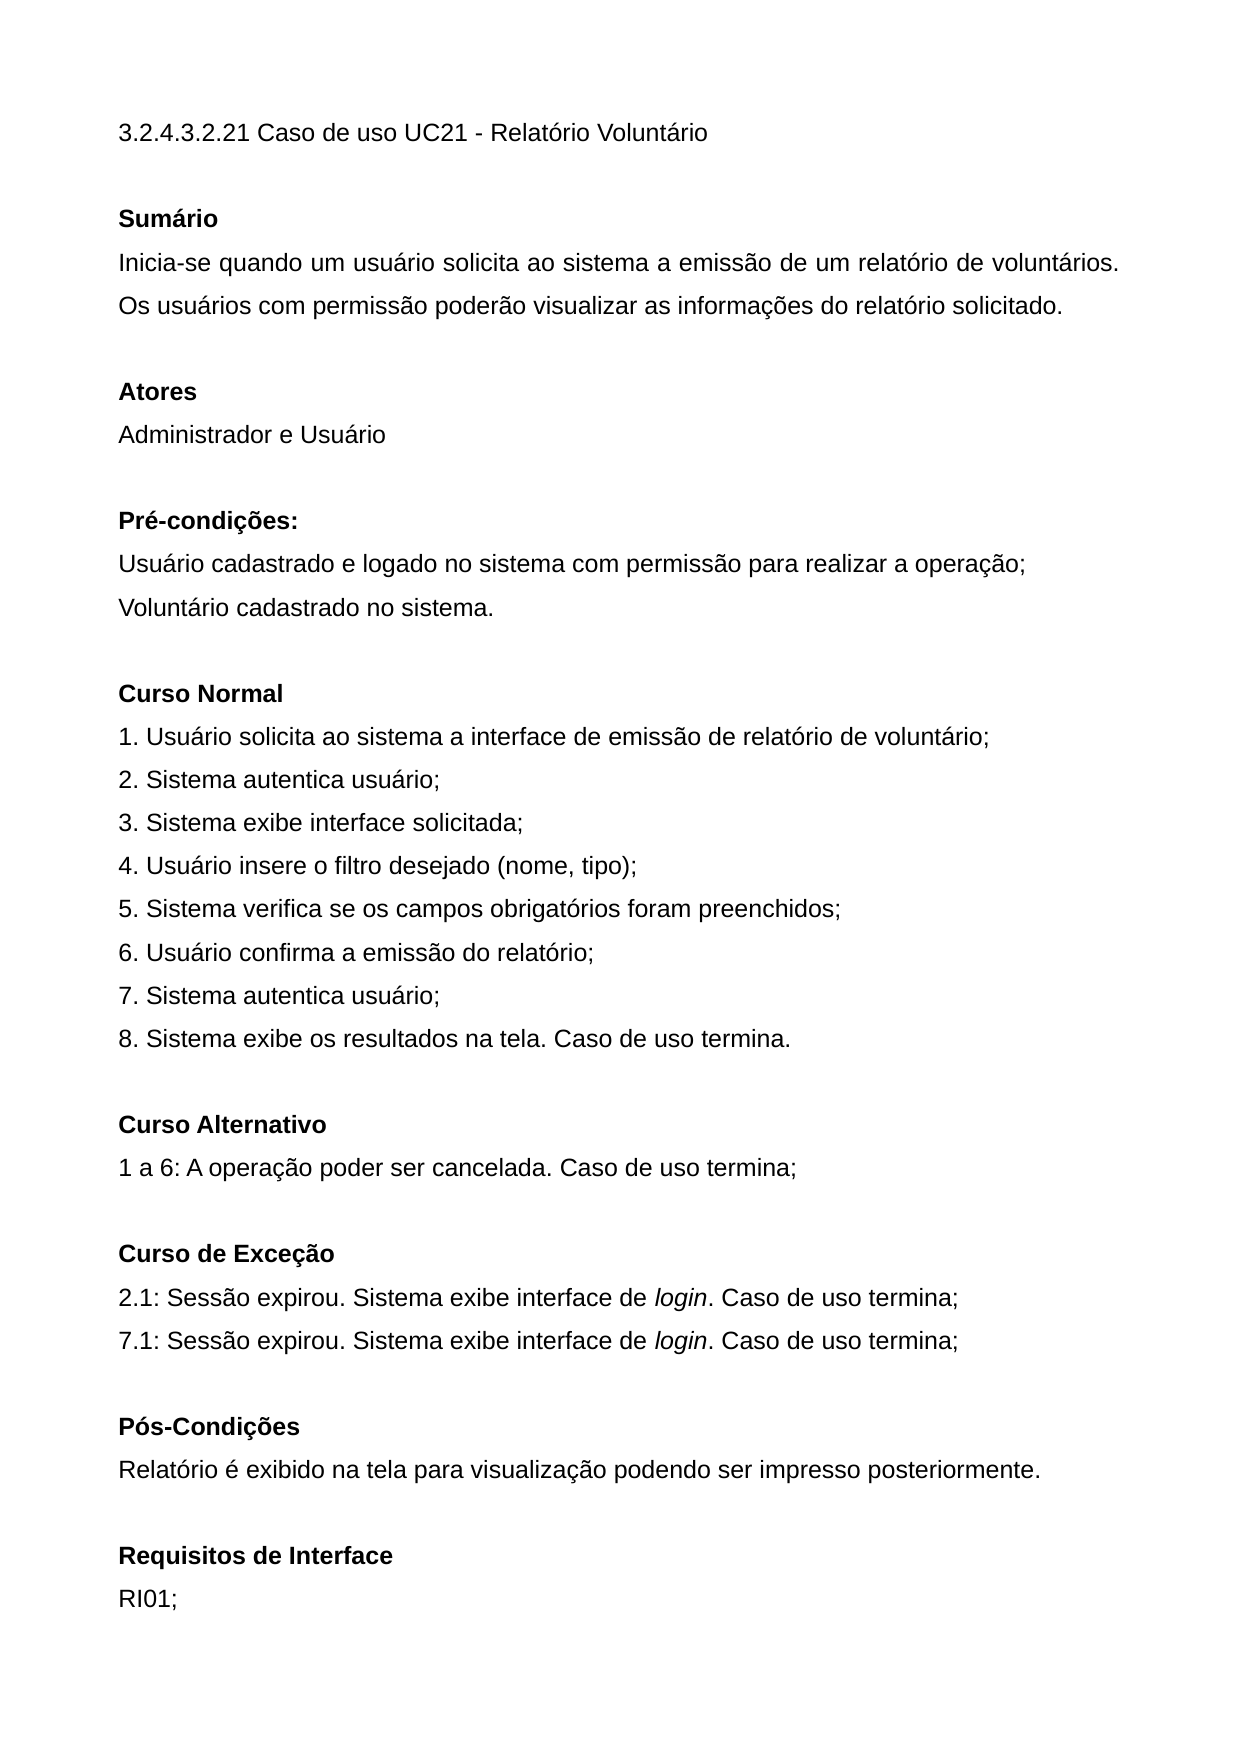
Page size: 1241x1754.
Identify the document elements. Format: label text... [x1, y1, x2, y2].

text Pré-condições: [118, 506, 1122, 535]
text Administrador e Usuário [118, 420, 1122, 449]
text 7.1: Sessão expirou. Sistema exibe interface de login. Caso de uso termina; [118, 1326, 1122, 1354]
text 8. Sistema exibe os resultados na tela. Caso de uso termina. [118, 1024, 1122, 1052]
text 2. Sistema autentica usuário; [118, 765, 1122, 794]
text Relatório é exibido na tela para visualização podendo ser impresso posteriormente. [118, 1455, 1122, 1484]
text RI01; [118, 1584, 1122, 1613]
text 7. Sistema autentica usuário; [118, 981, 1122, 1009]
text 3. Sistema exibe interface solicitada; [118, 808, 1122, 837]
text 1. Usuário solicita ao sistema a interface de emissão de relatório de voluntário; [118, 722, 1122, 751]
text 5. Sistema verifica se os campos obrigatórios foram preenchidos; [118, 894, 1122, 923]
text 1 a 6: A operação poder ser cancelada. Caso de uso termina; [118, 1153, 1122, 1182]
text Curso de Exceção [118, 1239, 1122, 1268]
text Voluntário cadastrado no sistema. [118, 592, 1122, 621]
text 3.2.4.3.2.21 Caso de uso UC21 - Relatório Voluntário [118, 118, 1122, 147]
text Curso Alternativo [118, 1110, 1122, 1139]
text 6. Usuário confirma a emissão do relatório; [118, 937, 1122, 966]
text 2.1: Sessão expirou. Sistema exibe interface de login. Caso de uso termina; [118, 1282, 1122, 1311]
text 4. Usuário insere o filtro desejado (nome, tipo); [118, 851, 1122, 880]
text Usuário cadastrado e logado no sistema com permissão para realizar a operação; [118, 549, 1122, 578]
text Curso Normal [118, 679, 1122, 707]
text Pós-Condições [118, 1412, 1122, 1441]
text Inicia-se quando um usuário solicita ao sistema a emissão de um relatório de voluntários. Os usuários com permissão poderão visualizar as informações do relatório solicitado. [118, 247, 1122, 319]
text Requisitos de Interface [118, 1541, 1122, 1570]
text Atores [118, 377, 1122, 406]
text Sumário [118, 204, 1122, 233]
